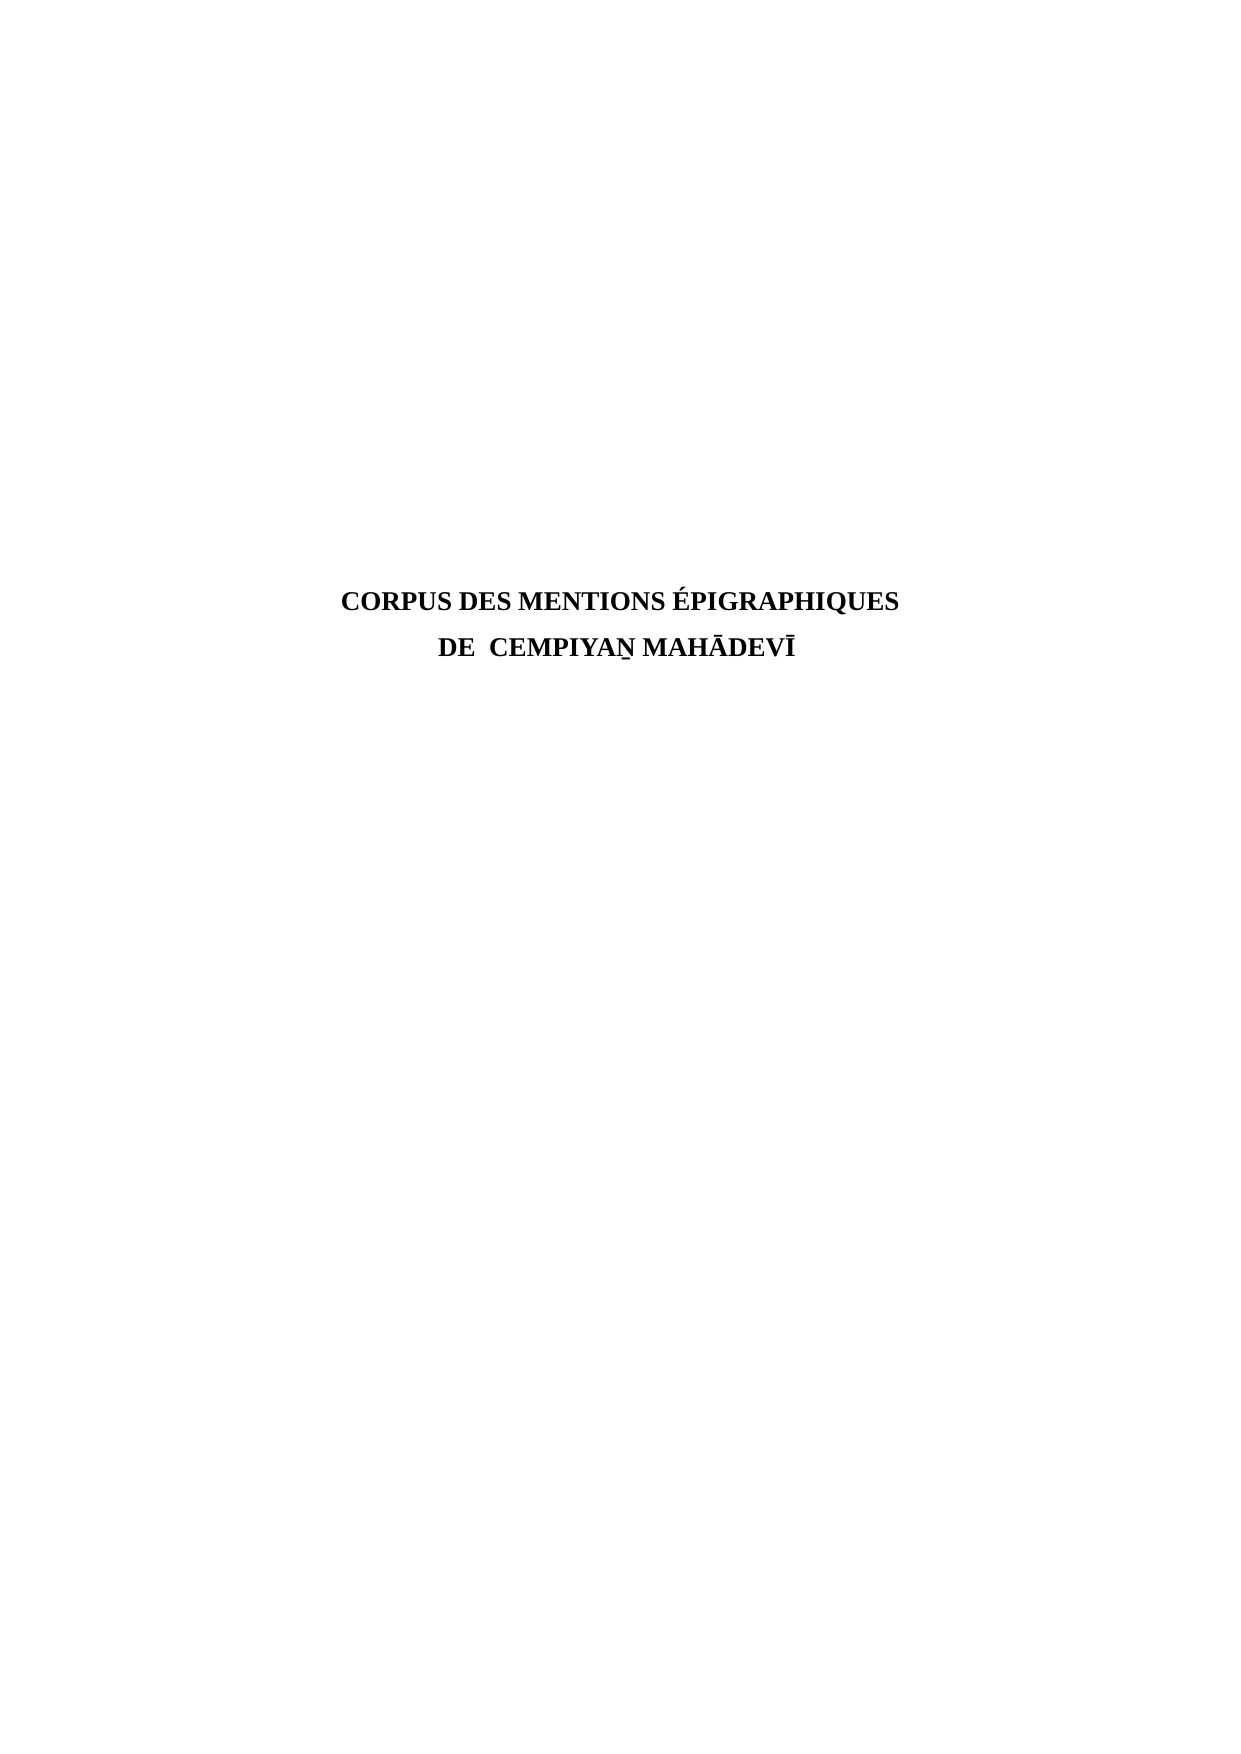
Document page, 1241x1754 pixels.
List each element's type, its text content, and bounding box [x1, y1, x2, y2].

text CORPUS DES MENTIONS ÉPIGRAPHIQUES [118, 585, 1122, 616]
text DE CEMPIYAṈ MAHĀDEVĪ [118, 631, 1122, 663]
